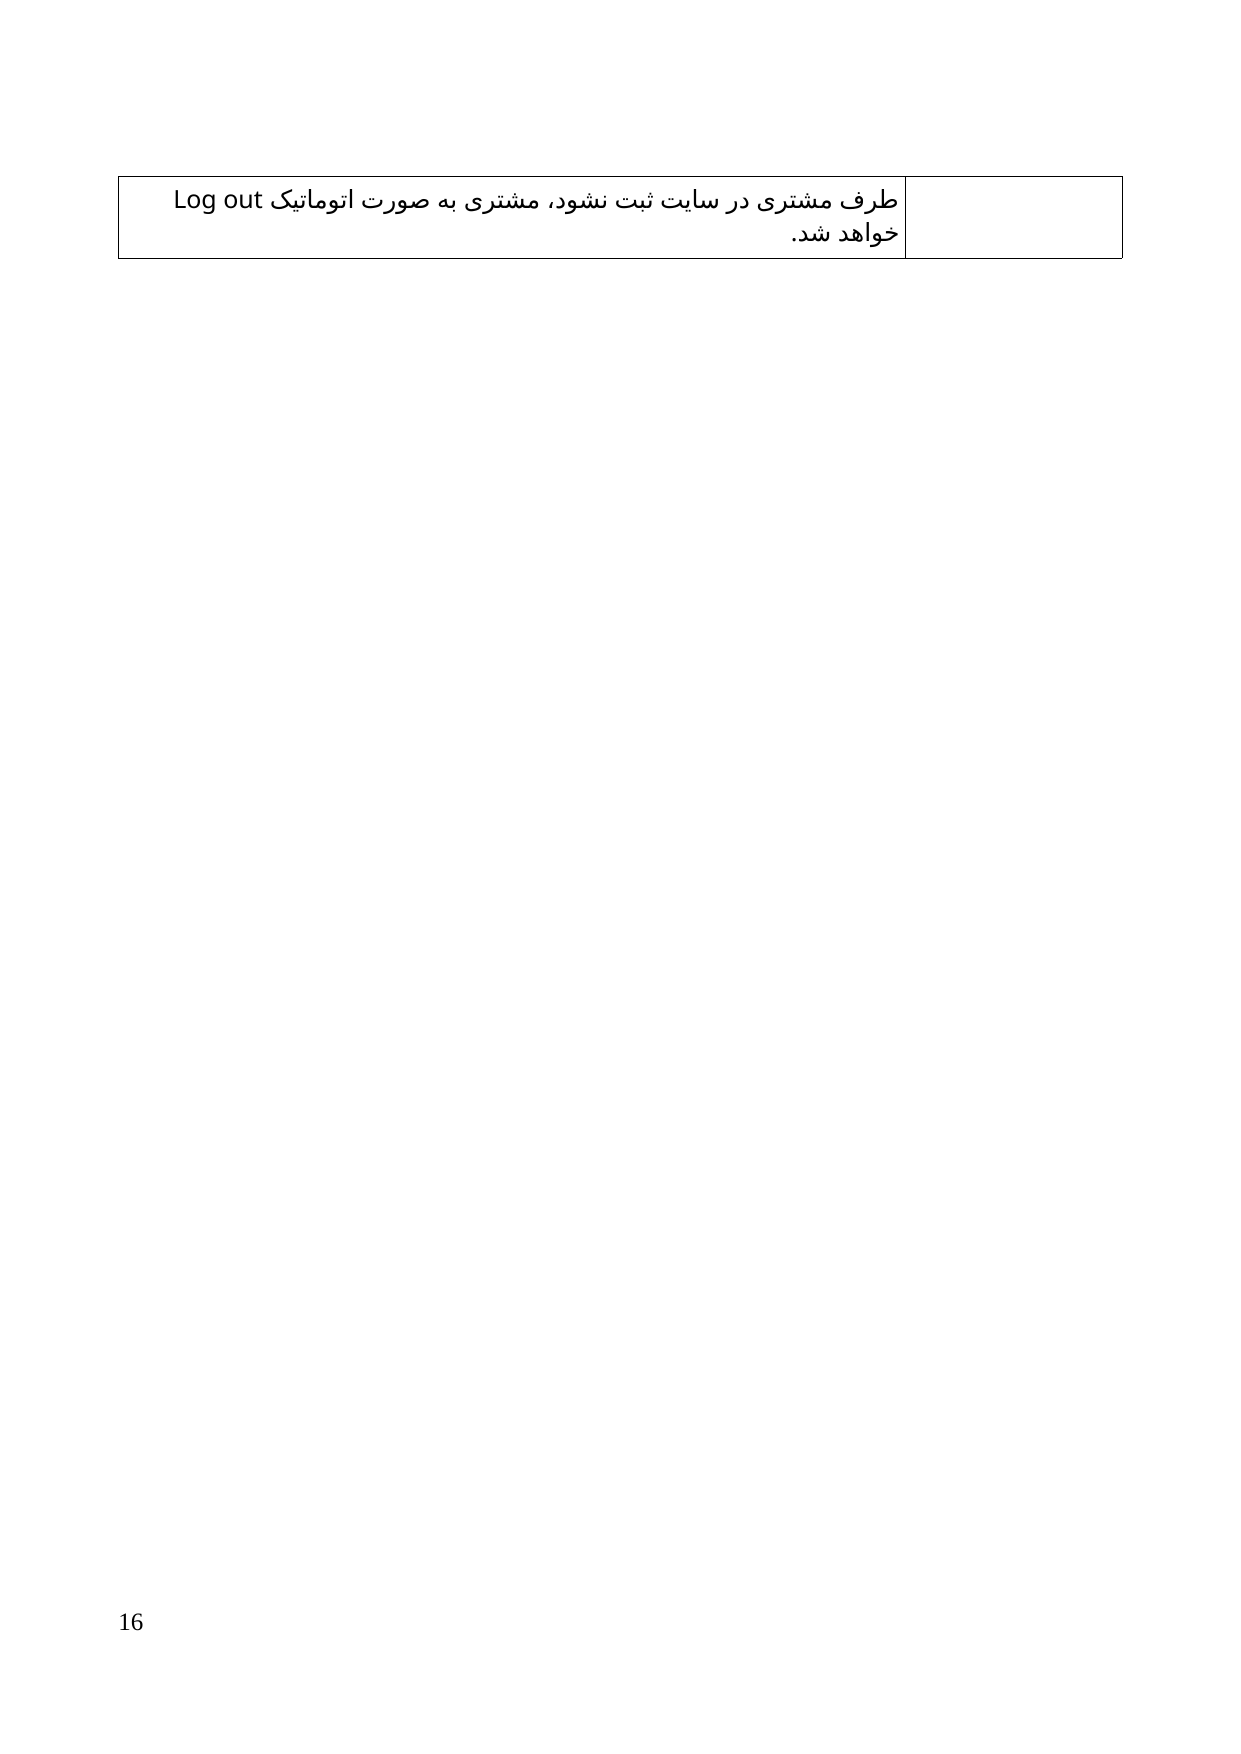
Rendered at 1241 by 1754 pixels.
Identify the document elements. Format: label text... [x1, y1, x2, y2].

table_cell [906, 177, 1122, 257]
table_cell 1- ابتدا مشتری باید وارد سایت شود. 2- به منظور انجام این عملیات، مشتری باید بر روی پرداخت قبوض کلیک کند. با این کلیک، پنجره پرداخت قبوض ظاهر می شود. 3- در این پنجره دو تب ثبت قبض و دیگری تاریخچه قبوض وجود دارد. که به صورت پیش فرض تب ثبت قبوض نمایش داده می شود. در این تب مشتری ابتدا باید قبض یا قبوض خود را ثبت نماید. بدین منظور، مشتری شناسه قبض و شناسه پرداخت را از روی قبض خوانده و در باکس های مربوطه ثبت نماید. این دو باکس دارای اعتبار سنجی می باشند یعنی مشتری نمی تواند حروف را وارد کند. 4- بعد از باکس ها، دو دکمه وجود دارد، پاک کردن و ثبت قبض. در صورتی که مشتری بخواهد مقادیر شناسه ها را از اول وارد نماید می تواند بر روی "پاک کردن" کلیک کند. 5- بعد از وارد کردن شناسه ها، مشتری باید آن را با دکمه "ثبت قبض" ثبت نماید. اگر اطلاعات داده شده، درست باشد، یک ردیف در جدول قبوض ثبت می شود، در غیر این صورت یک پیغام با زمینه زرد رنگ به عنوان هشداری مبنی بر اینکه اطلاعات درج شده اشتباه است، ظاهر خواهد شد. ردیف ثبت شده، شامل اطلاعات کلی از قبیل تاریخ قبض، نهاد صادرکننده قبض، شناسه پرداخت و مبلغ قبض می باشد. به منظور مشاهده جزییات باید بر روی ردیف قبض مورد نظر کلیک کرد. این جزییات شامل شناسه قبض و وضعیت پرداخت می شود. قابل توجه است که می توان چندین قبض را وارد نمود. 7- به منظور پرداخت قبض باید وارد قسمت پرداخت شد. در ابتدا باید شماره کارتی که قرار است با آن عملیات پرداخت صورت گیرد، انتخاب شود. به صورت پیش فرض، شماره کارتی که عملیات ثبت نام با آن صورت گرفته، توسط سیستم انتخاب می شود. 8- در مرحله بعد باید شماره CVV2 وارد شود. در کنار باکس آن یک آیکن کیبورد وجود دارد که با کلیک بر روی آن یه کیبورد مجازی به منظور درج مقادیر و همچنین مسائل امنیتی ظاهر خواهد شد. این باکس شامل اعتبار سنجی به منظور عدم درج حروف می باشد. 9- در مرحله بعد، مشتری باید ابتدا بر روی دکمه "درخواست رمز پویا" کلیک کند، با این کلیک، پیغام رمز پویا به تلفن همراه مشتری ارسال خواهد شد. مشتری باید در طول 120 ثانیه عملیات پرداخت را انجام دهد. در غیر این صورت رمز باطل خواهد شد. 10- به منظور پرداخت قبوض، قبوض مورد نظر بعد از ثبت باید CheckBox ردیف قبض تیک خورده شود. مبلغ کل قبض یا قبوض در پایین صفحه در باکس فقط خواندنی "مبلغ کل" درج خواهد شد. 11- در پایین ترین قسمت صفحه، یک آیکن "راهنما" و سه دکمه "پاک کردن"، "انصراف" و "پرداخت" وجود دارد. با کلیک بر روی آیکن راهنما، به صورت قدم به قدم راهنمایی صورت می گیرد. این راهنمایی شامل بعدی، قبلی و بستن می باشد. 12- با کلیک بر روی دکمه پاک کردن، تمامی مقادیری که درج شده است، پاک خواهد شد و با کلیک بر روی دکمه انصراف کل عملیات کنسل می شود. 13- در مرحله آخر به منظور پرداخت نهایی قبوض باید بروی دکمه پرداخت کلیک شود. در صورتی که عملیات درست انجام شود، پیغامی با زمینه سبز رنگ با متن "عملیات با موفقیت انجام شد" ظاهر خواهد شد. 14- قابل ذکر است که در صورت که ظرف مدت پنج دقیقه هیچ تغییری از طرف مشتری در سایت ثبت نشود، مشتری به صورت اتوماتیک Log out خواهد شد. [119, 177, 905, 257]
